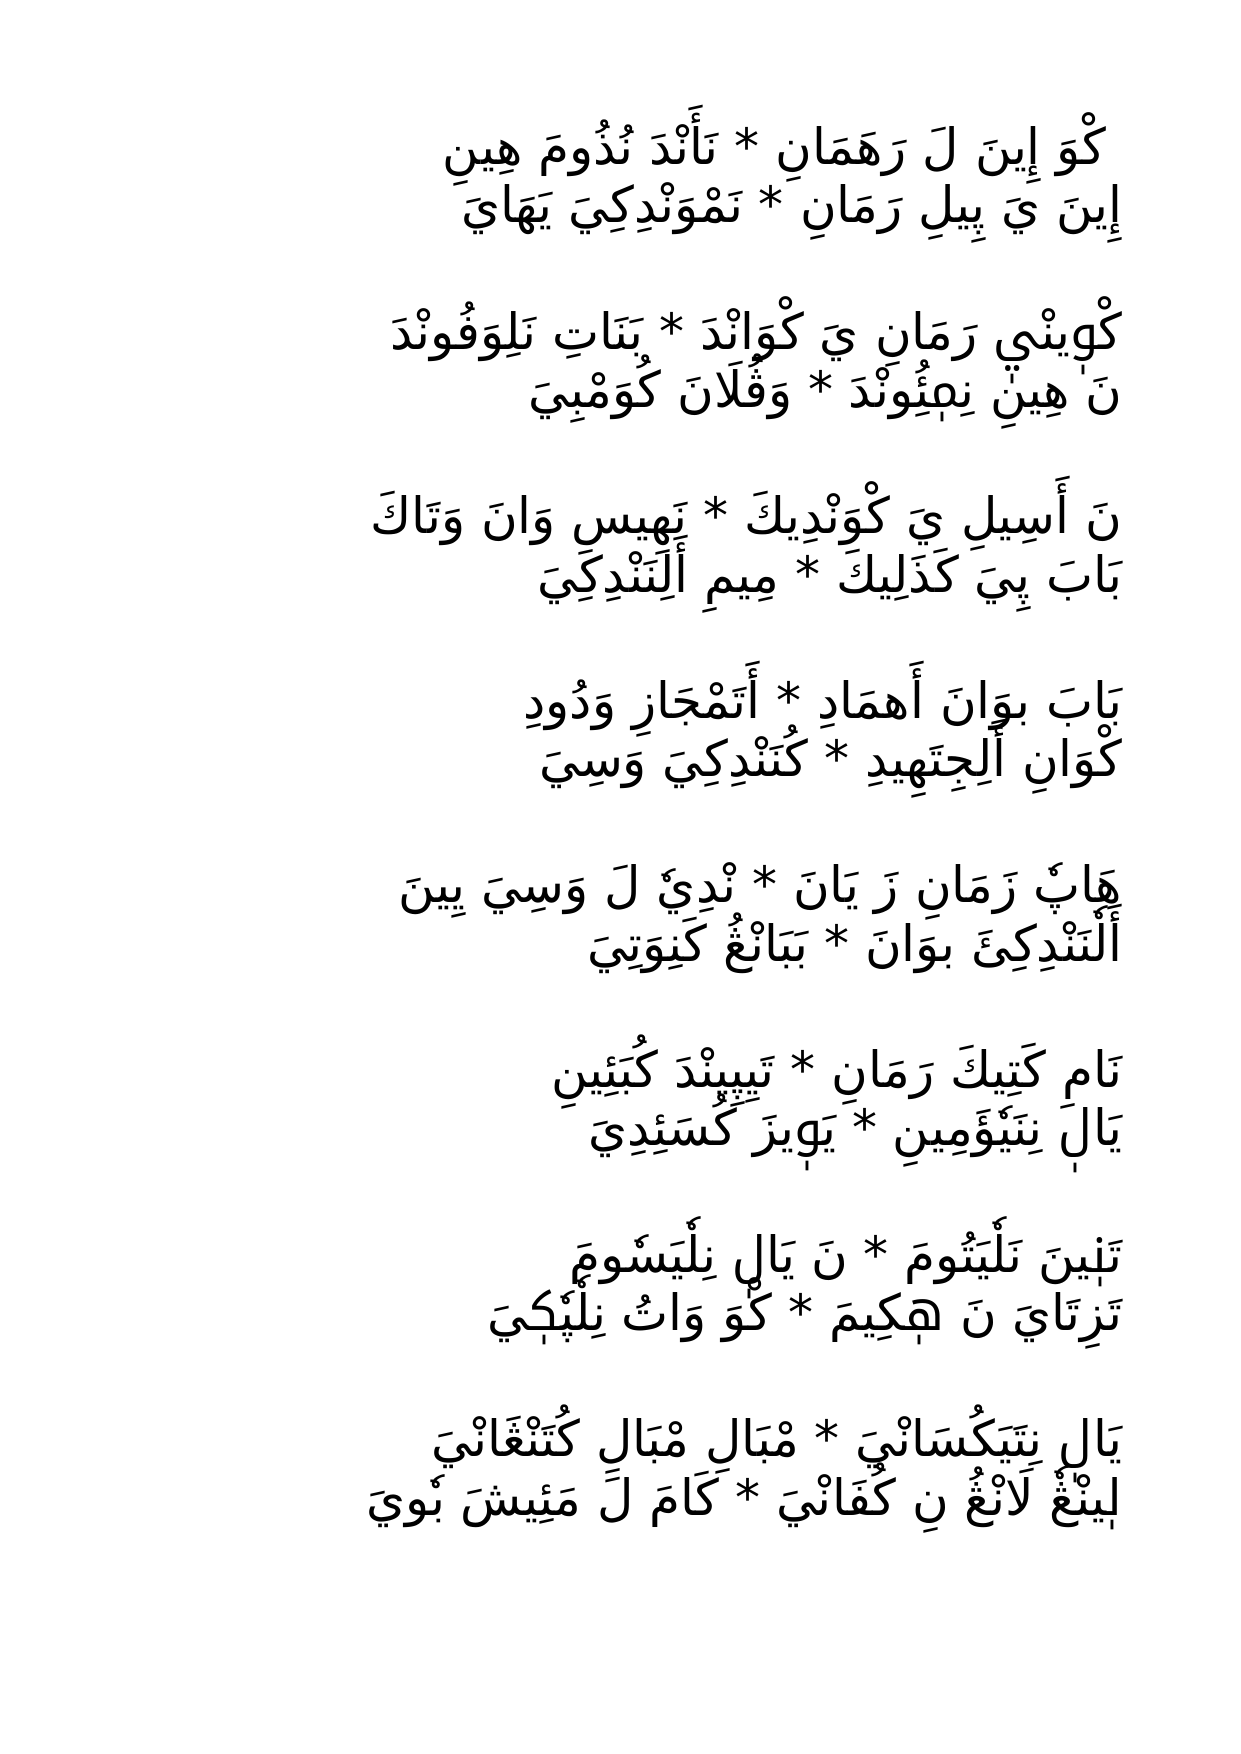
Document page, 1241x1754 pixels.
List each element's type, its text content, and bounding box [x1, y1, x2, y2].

text لٖينْڠٗ لَانْڠُ نِ كُفَانْيَ * كَامَ لَ مَئِيشَ بٗويَ [118, 1468, 1122, 1527]
text بَابَ پِيَ كَذَلِيكَ * مِيمِ أَلِنَنْدِكِيَ [118, 546, 1122, 604]
text نَامِ كَتِيكَ رَمَانِ * تَيِپِينْدَ كُبَئِينِ [118, 1041, 1122, 1099]
text تَنٖينَ نَلٗيَتُومَ * نَ يَالٖ نِلٗيَسٗومَ [118, 1226, 1122, 1284]
text كْوَ إِينَ لَ رَهَمَانِ * نَأَنْدَ نُذُومَ هِينِ [118, 118, 1122, 176]
text نَ أَسِيلِ يَ كْوَنْدِيكَ * نَهِيسِ وَانَ وَتَاكَ [118, 487, 1122, 546]
text هَاپٗ زَمَانِ زَ يَانَ * نْدِيٗ لَ وَسِيَ يِينَ [118, 856, 1122, 915]
text إِينَ يَ پِيلِ رَمَانِ * نَمْوَنْدِكِيَ يَهَايَ [118, 176, 1122, 234]
text نَ هِينِ نِمٖئُِونْدَ * وَڤُلَانَ كُوَمْبِيَ [118, 361, 1122, 419]
text يَالٖ نِتَيَكُسَانْيَ * مْبَالِ مْبَالِ كُتَنْڠَانْيَ [118, 1410, 1122, 1468]
text تَزِتَايَ نَ هٖكِيمَ * كْوَ وَاتُ نِلٗپٗكٖيَ [118, 1284, 1122, 1342]
text يَالٖ نِنَيٗؤَمِينِ * يَوٖيزَ كُسَئِدِيَ [118, 1099, 1122, 1157]
text بَابَ بوَانَ أَهمَادِ * أَتَمْجَازِ وَدُودِ [118, 672, 1122, 730]
text كْوَانِ أَلِجِتَهِيدِ * كُنَنْدِكِيَ وَسِيَ [118, 730, 1122, 788]
text كْوٖينْيٖ رَمَانِ يَ كْوَانْدَ * بَنَاتِ نَلِوَفُونْدَ [118, 303, 1122, 361]
text أَلٗنَنْدِكِئَ بوَانَ * بَبَانْڠُ كَنِوَتِيَ [118, 915, 1122, 973]
